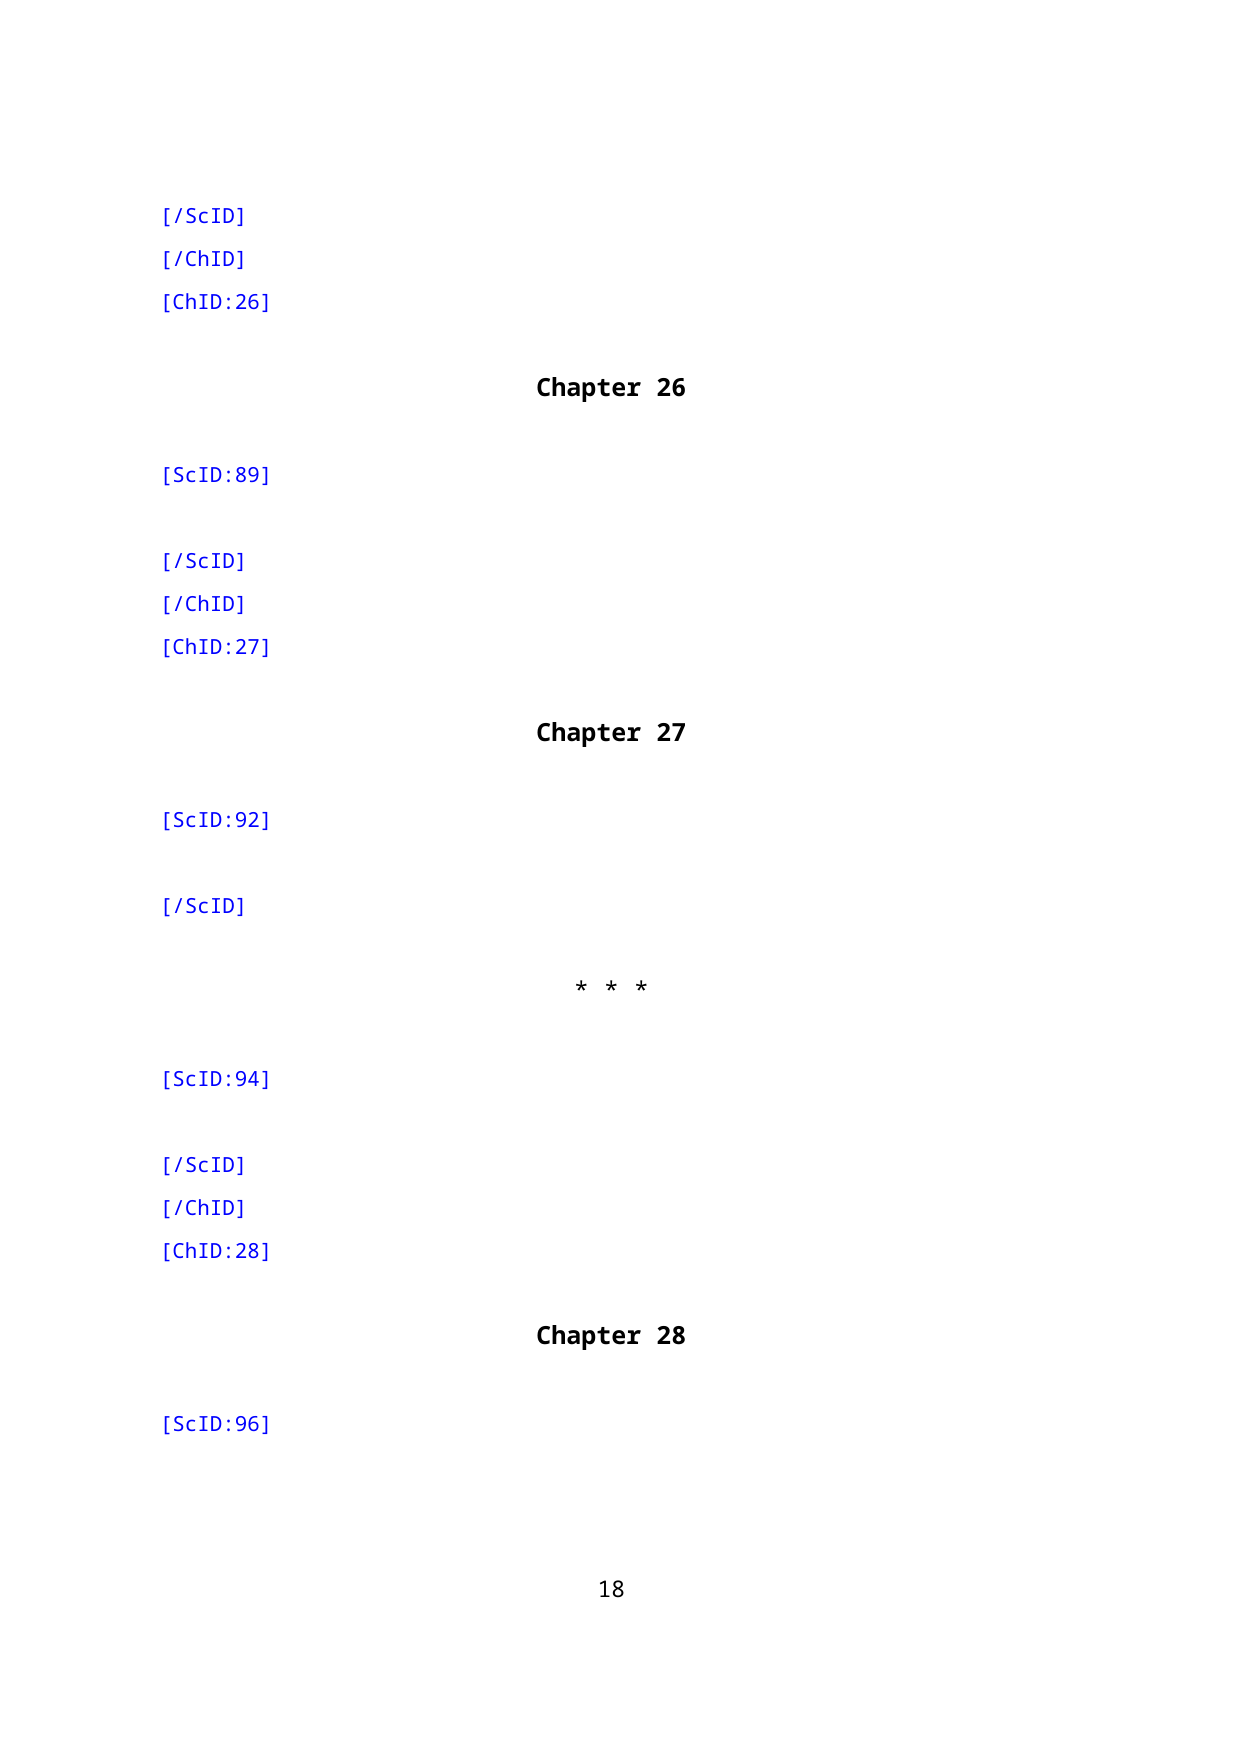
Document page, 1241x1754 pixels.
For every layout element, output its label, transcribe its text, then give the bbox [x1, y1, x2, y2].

subtitle Chapter 28 [159, 1310, 1063, 1353]
text [/ScID] [159, 534, 1063, 577]
text [/ChID] [159, 577, 1063, 620]
text [ScID:96] [159, 1396, 1063, 1439]
subtitle Chapter 26 [159, 361, 1063, 404]
subtitle Chapter 27 [159, 706, 1063, 749]
text [/ScID] [159, 189, 1063, 232]
subtitle * * * [159, 965, 1063, 1008]
text [/ChID] [159, 232, 1063, 275]
text [ChID:28] [159, 1224, 1063, 1267]
text [ScID:89] [159, 448, 1063, 491]
text [ChID:26] [159, 275, 1063, 318]
text [/ScID] [159, 1138, 1063, 1181]
text [/ScID] [159, 879, 1063, 922]
text [ScID:92] [159, 793, 1063, 836]
text [ChID:27] [159, 620, 1063, 663]
text [/ChID] [159, 1181, 1063, 1224]
text [ScID:94] [159, 1051, 1063, 1094]
